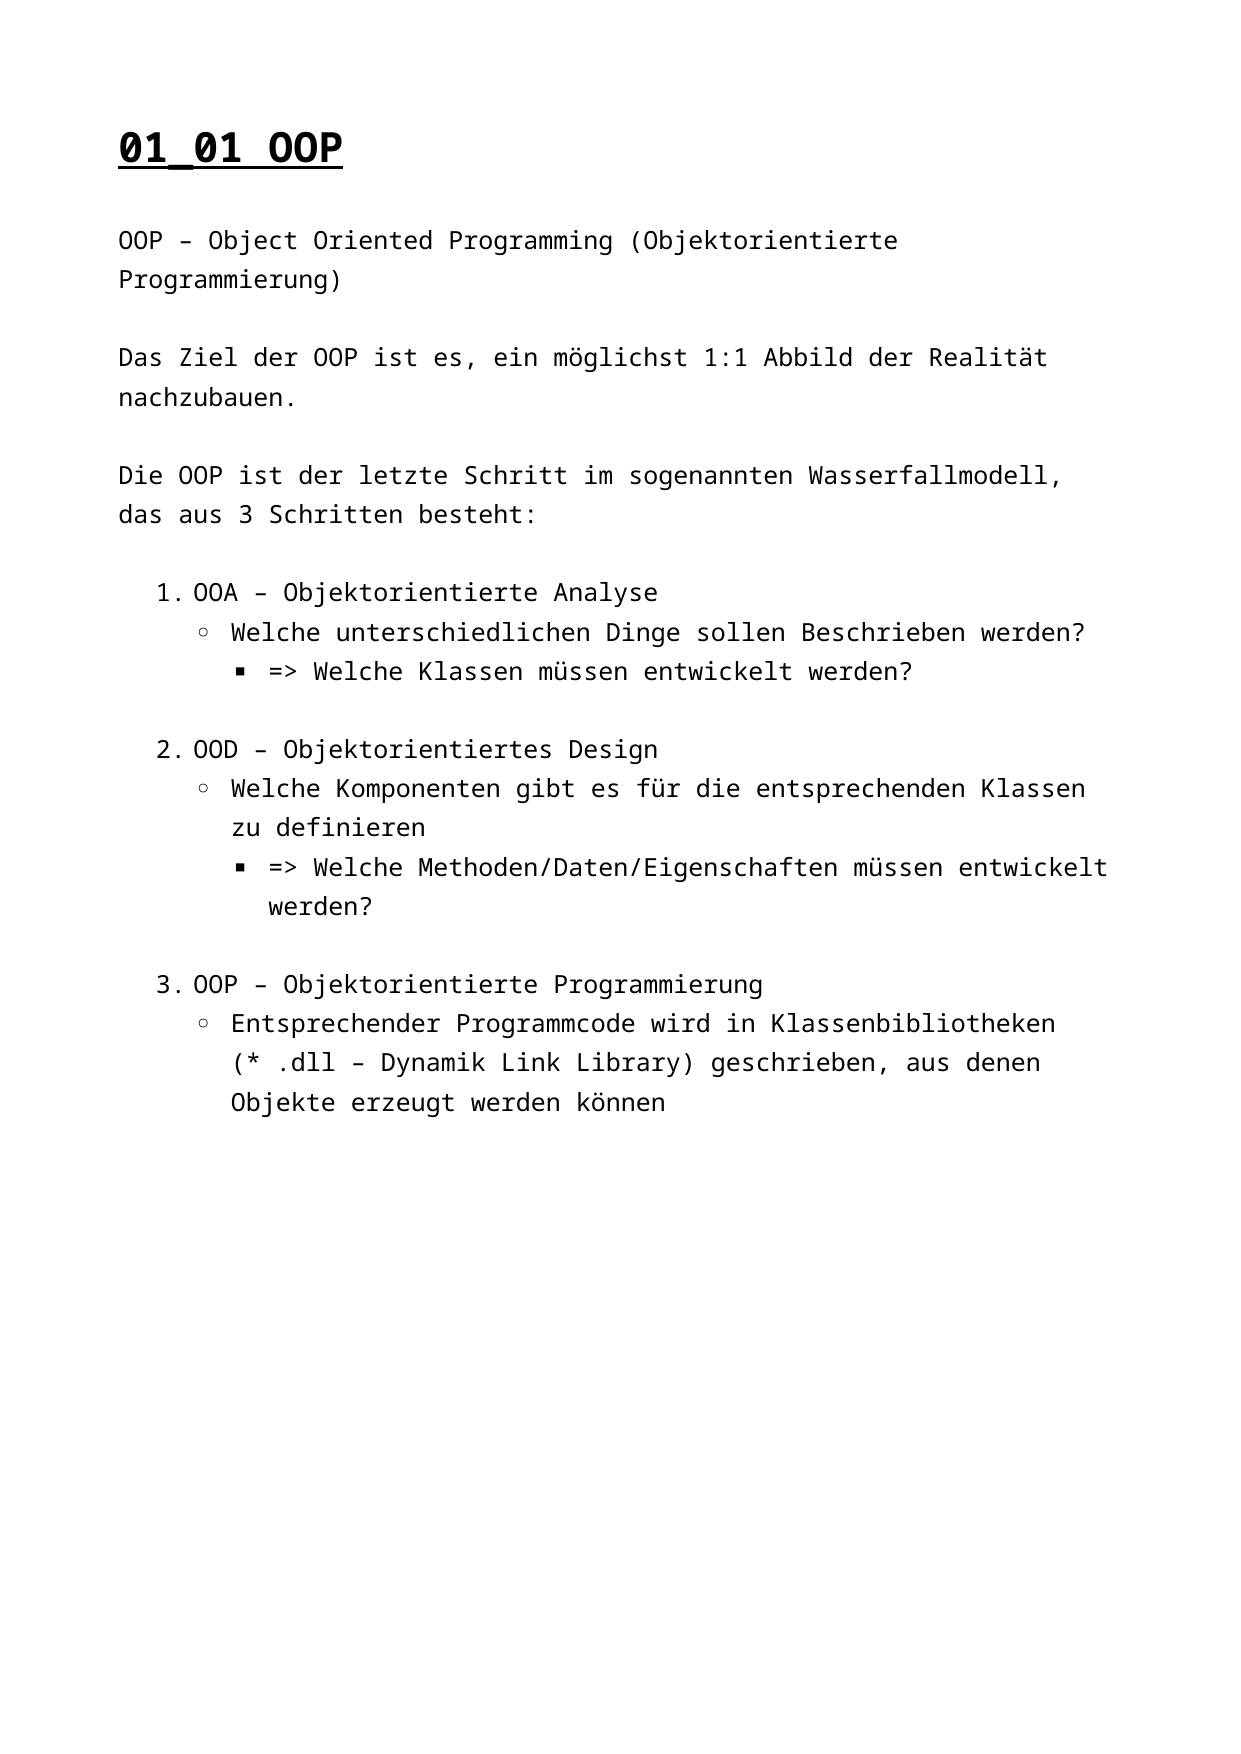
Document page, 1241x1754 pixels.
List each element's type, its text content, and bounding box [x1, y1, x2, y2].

text Das Ziel der OOP ist es, ein möglichst 1:1 Abbild der Realität nachzubauen. [118, 340, 1122, 413]
list OOP – Objektorientierte Programmierung [156, 967, 1122, 1001]
list OOA – Objektorientierte Analyse [156, 575, 1122, 609]
list Welche unterschiedlichen Dinge sollen Beschrieben werden? [193, 614, 1122, 648]
list => Welche Klassen müssen entwickelt werden? [231, 653, 1122, 687]
list Welche Komponenten gibt es für die entsprechenden Klassen zu definieren [193, 771, 1122, 844]
list => Welche Methoden/Daten/Eigenschaften müssen entwickelt werden? [231, 849, 1122, 922]
list OOD – Objektorientiertes Design [156, 732, 1122, 766]
list Entsprechender Programmcode wird in Klassenbibliotheken (* .dll – Dynamik Link Library) geschrieben, aus denen Objekte erzeugt werden können [193, 1006, 1122, 1118]
text OOP – Object Oriented Programming (Objektorientierte Programmierung) [118, 222, 1122, 296]
text Die OOP ist der letzte Schritt im sogenannten Wasserfallmodell, das aus 3 Schritten besteht: [118, 457, 1122, 531]
text 01_01 OOP [118, 118, 1122, 175]
